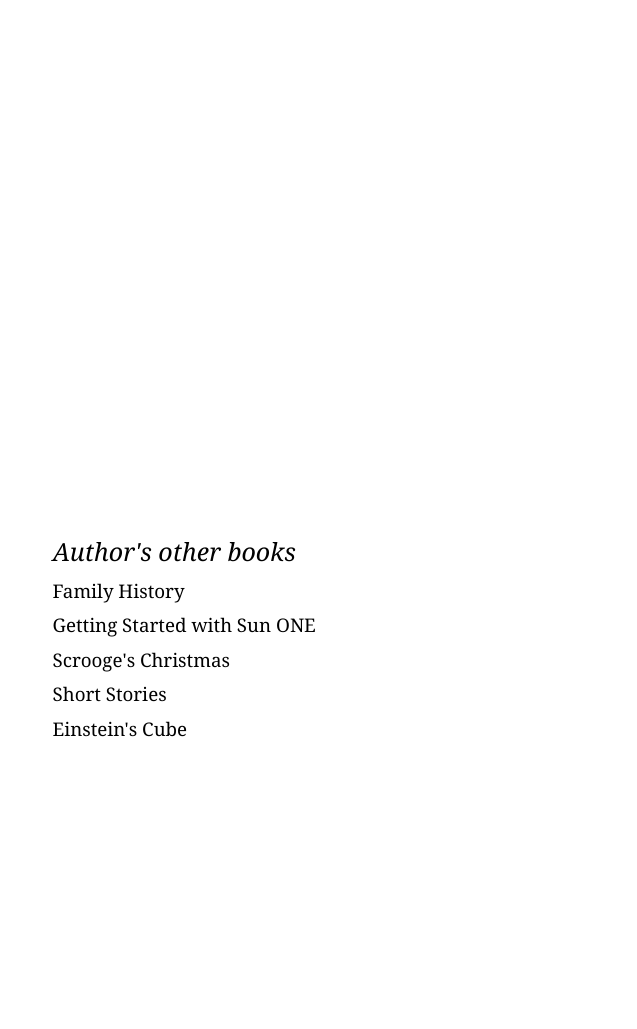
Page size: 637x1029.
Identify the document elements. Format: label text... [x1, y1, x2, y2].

text Getting Started with Sun ONE [52, 612, 538, 638]
text Short Stories [52, 681, 538, 707]
text Scrooge's Christmas [52, 647, 538, 672]
text Family History [52, 578, 538, 603]
text Einstein's Cube [52, 716, 538, 741]
text Author's other books [52, 535, 538, 569]
